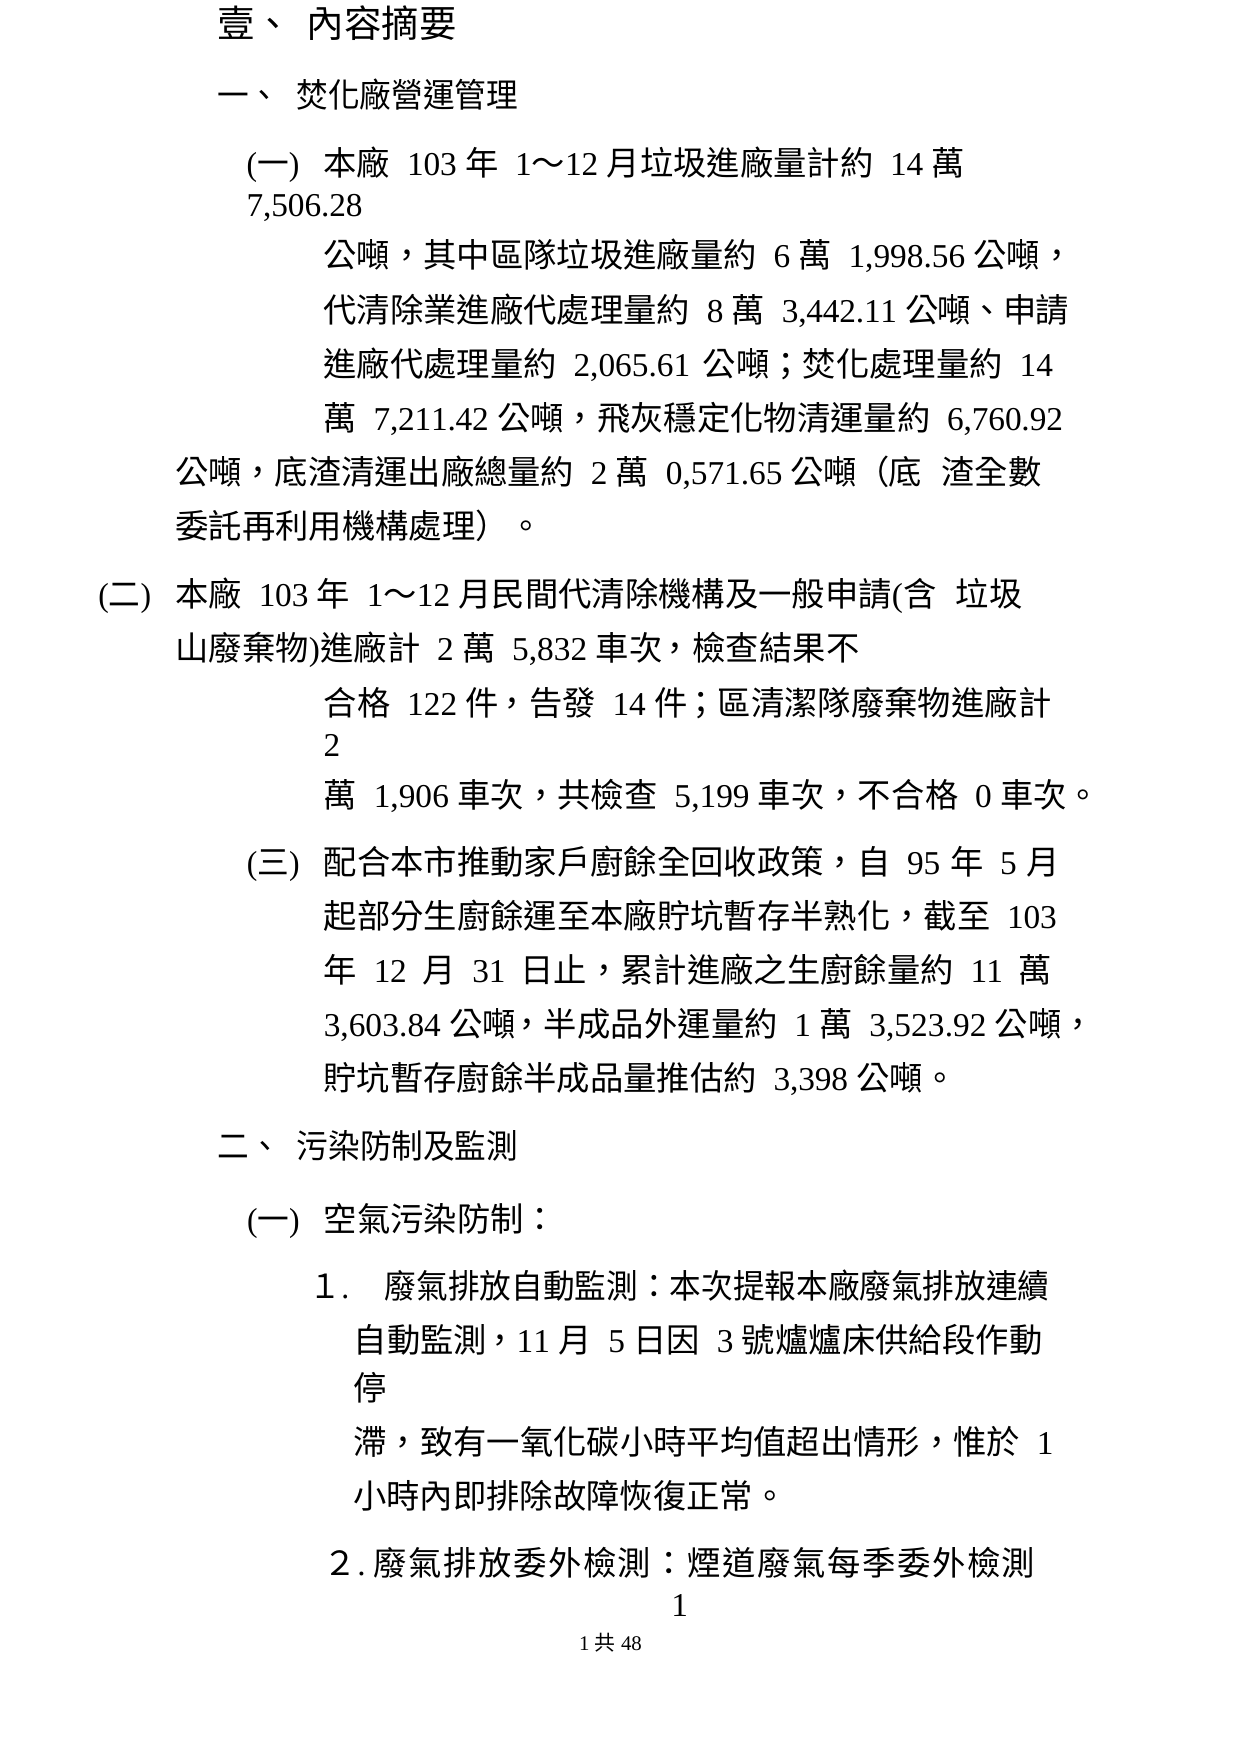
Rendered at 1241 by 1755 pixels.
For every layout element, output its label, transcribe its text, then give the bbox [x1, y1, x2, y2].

subtitle 壹、 內容摘要 [217, 0, 1074, 47]
text 進廠代處理量約 2,065.61 公噸；焚化處理量約 14 [323, 337, 1074, 386]
text ２. 廢氣排放委外檢測：煙道廢氣每季委外檢測 1 [307, 1537, 1052, 1623]
text 年 12 月 31 日止，累計進廠之生廚餘量約 11 萬 [323, 944, 1074, 992]
text 貯坑暫存廚餘半成品量推估約 3,398 公噸。 二、 污染防制及監測 [217, 1052, 1004, 1168]
text 一、 焚化廠營運管理 [217, 69, 1074, 117]
text (一) 本廠 103 年 1～12 月垃圾進廠量計約 14 萬 7,506.28 [246, 137, 1074, 223]
text 公噸，其中區隊垃圾進廠量約 6 萬 1,998.56 公噸， [323, 229, 1074, 277]
text 合格 122 件，告發 14 件；區清潔隊廢棄物進廠計 2 [323, 677, 1074, 763]
text 滯，致有一氧化碳小時平均值超出情形，惟於 1 [353, 1416, 1074, 1464]
text (一) 空氣污染防制： [247, 1193, 1074, 1241]
text 自動監測，11 月 5 日因 3 號爐爐床供給段作動停 [353, 1313, 1074, 1410]
text 萬 1,906 車次，共檢查 5,199 車次，不合格 0 車次。 [323, 769, 1074, 817]
text 起部分生廚餘運至本廠貯坑暫存半熟化，截至 103 [323, 890, 1074, 938]
text (二) 本廠 103 年 1～12 月民間代清除機構及一般申請(含 垃圾山廢棄物)進廠計 2 萬 5,832 車次，檢查結果不 [98, 568, 1053, 670]
text 代清除業進廠代處理量約 8 萬 3,442.11 公噸、申請 [323, 283, 1074, 332]
text 公噸，底渣清運出廠總量約 2 萬 0,571.65 公噸（底 渣全數委託再利用機構處理）。 [175, 446, 1053, 548]
text (三) 配合本市推動家戶廚餘全回收政策，自 95 年 5 月 [247, 836, 1074, 884]
text 萬 7,211.42 公噸，飛灰穩定化物清運量約 6,760.92 [323, 391, 1074, 440]
text １. 廢氣排放自動監測：本次提報本廠廢氣排放連續 [307, 1259, 1052, 1308]
text 小時內即排除故障恢復正常。 [353, 1469, 1074, 1518]
text 3,603.84 公噸，半成品外運量約 1 萬 3,523.92 公噸， [323, 998, 1074, 1046]
